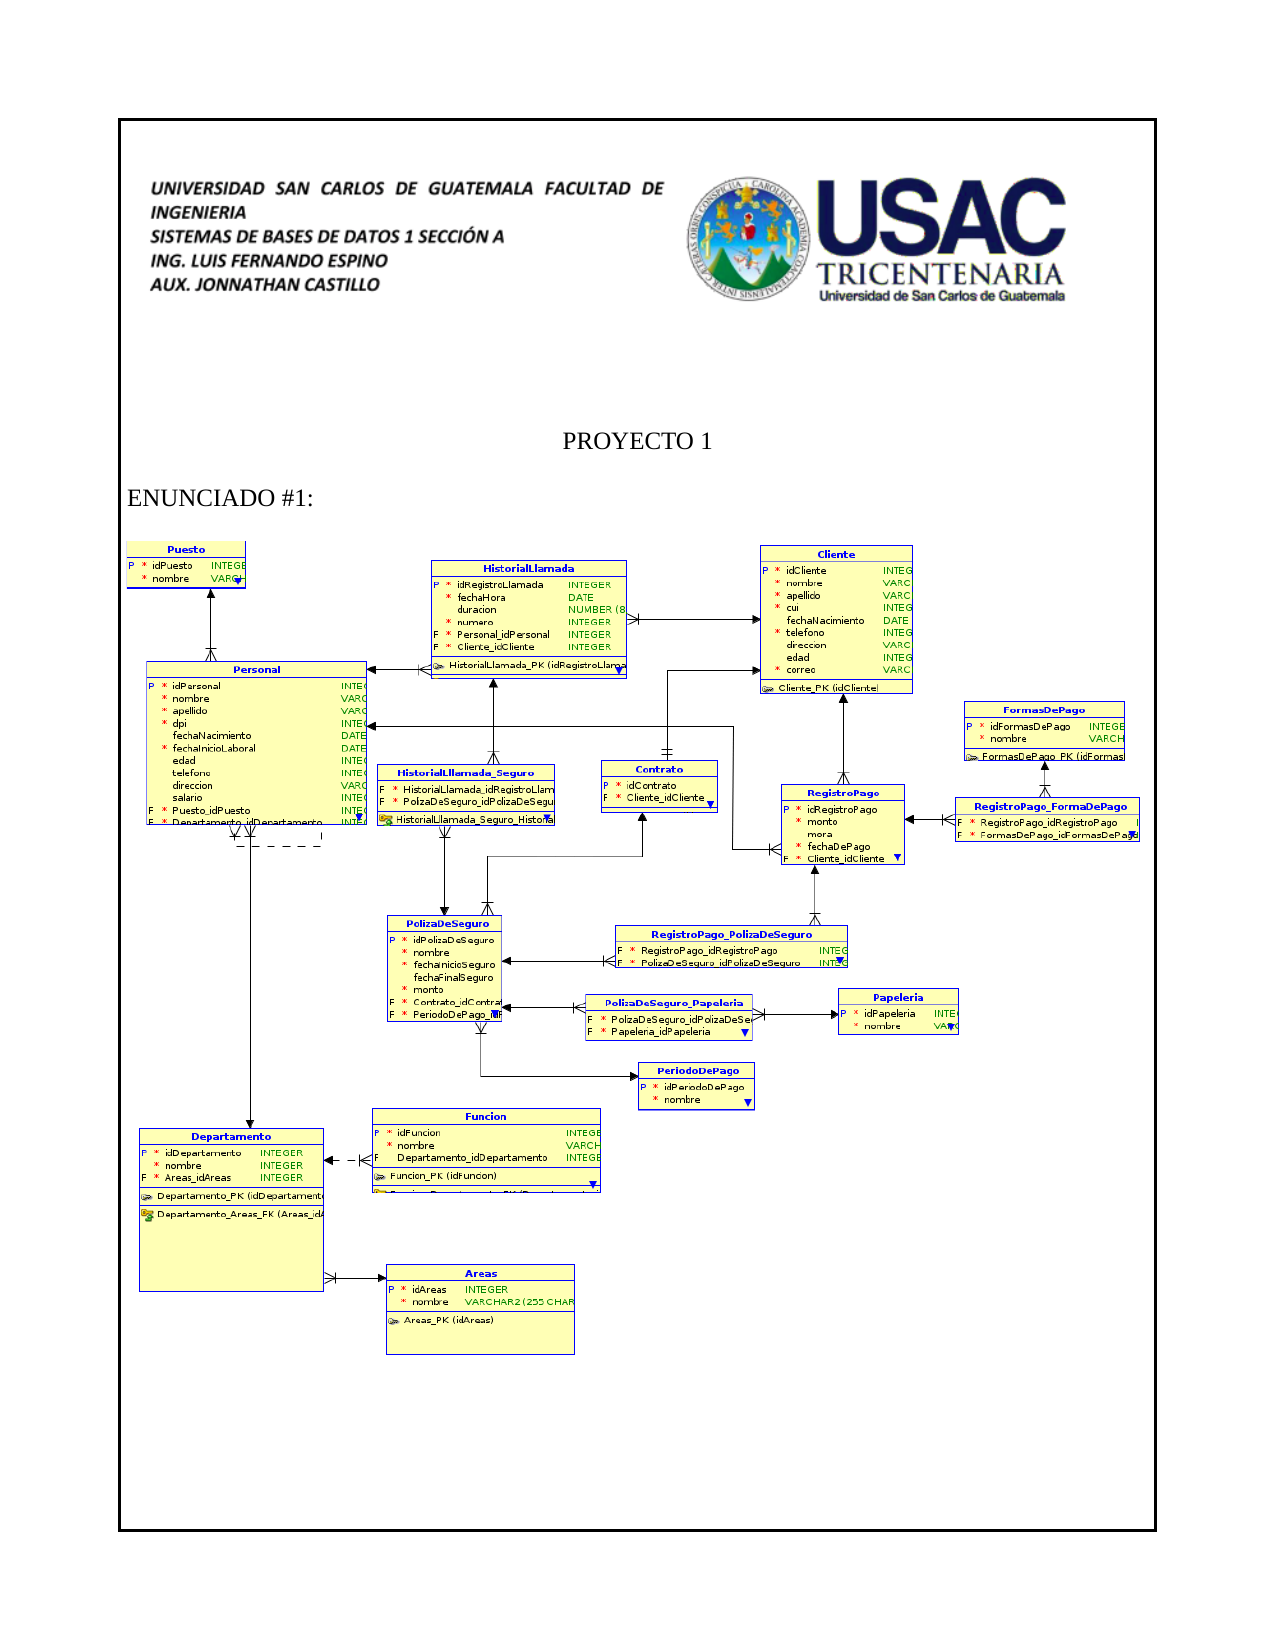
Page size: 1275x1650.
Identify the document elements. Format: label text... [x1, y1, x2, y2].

picture [126, 133, 1149, 312]
text PROYECTO 1 [127, 426, 1148, 455]
picture [126, 541, 1149, 1364]
text ENUNCIADO #1: [127, 483, 1148, 512]
